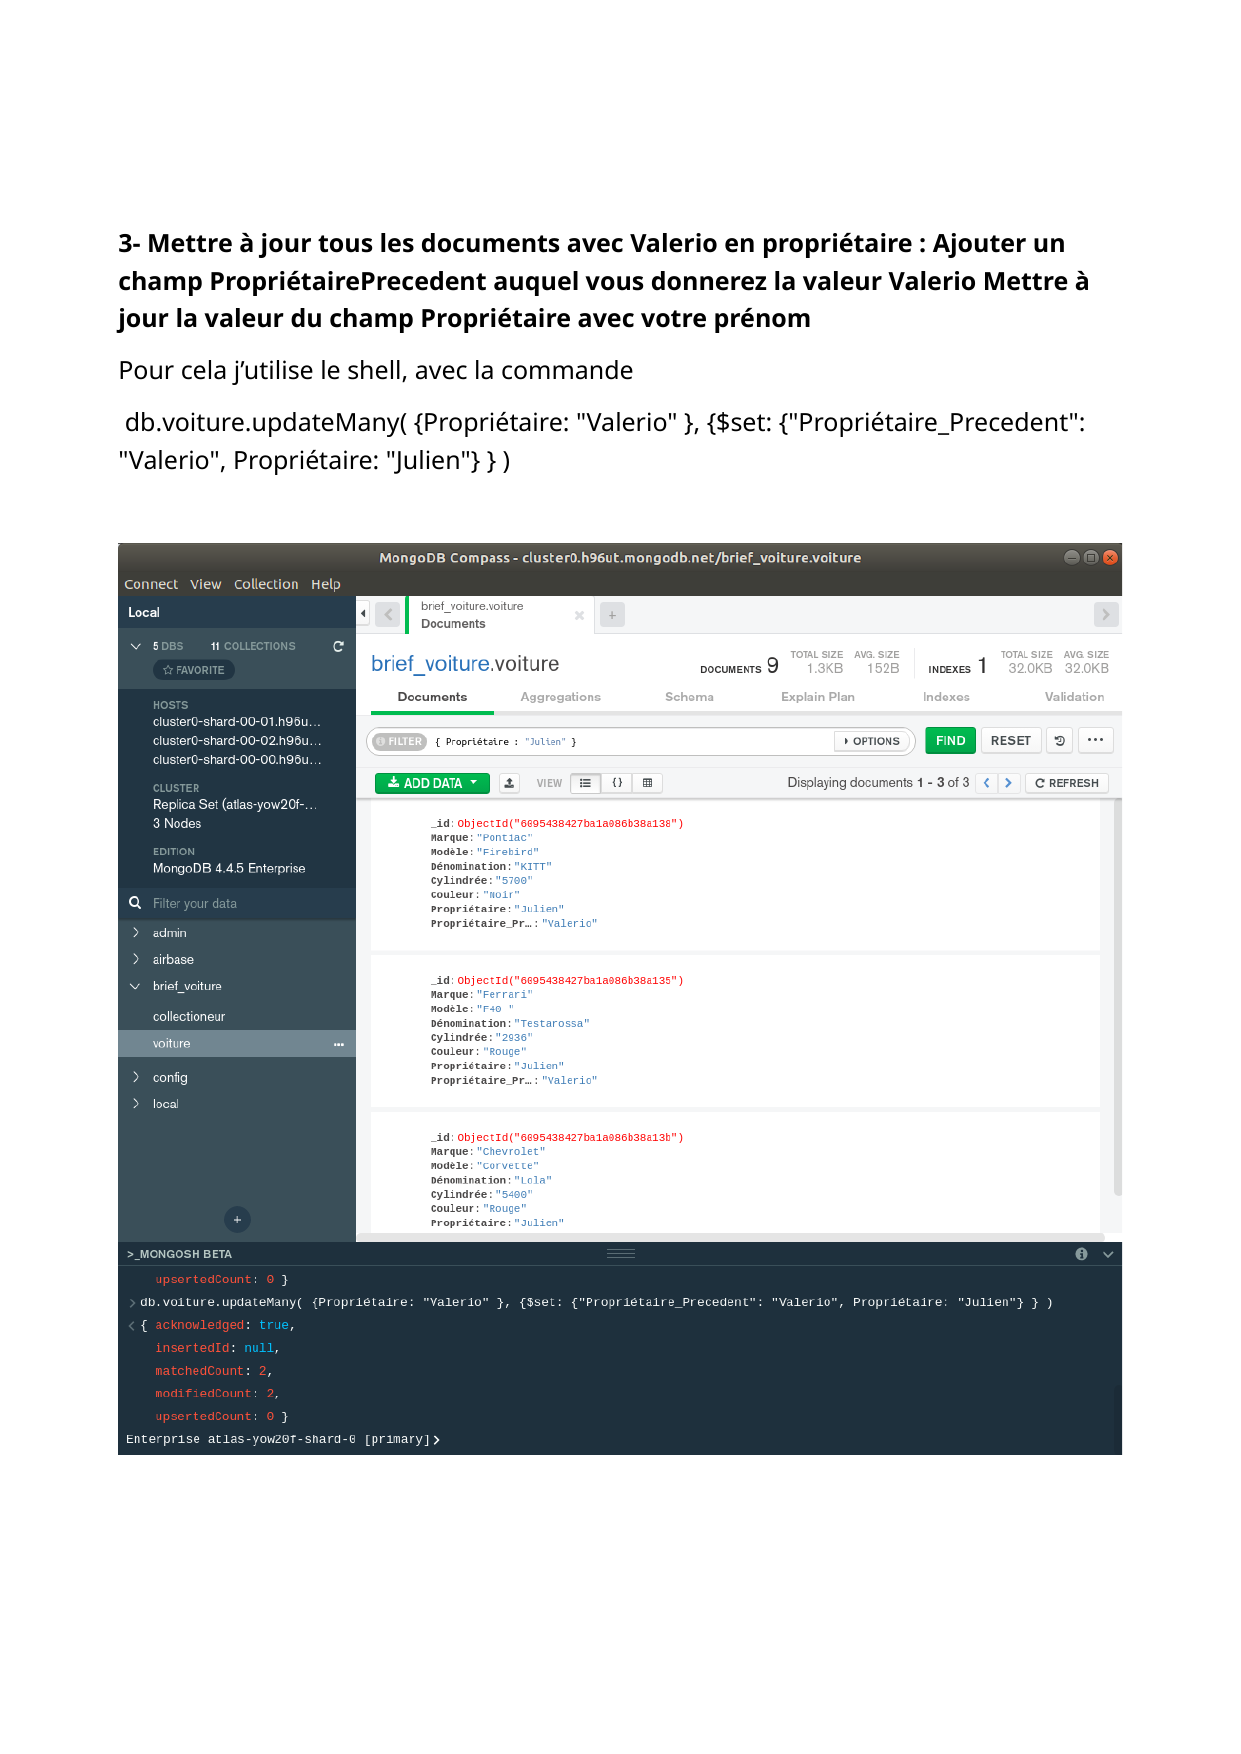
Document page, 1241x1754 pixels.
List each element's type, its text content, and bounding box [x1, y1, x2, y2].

text Pour cela j’utilise le shell, avec la commande [118, 349, 1122, 387]
text 3- Mettre à jour tous les documents avec Valerio en propriétaire : Ajouter un champ PropriétairePrecedent auquel vous donnerez la valeur Valerio Mettre à jour la valeur du champ Propriétaire avec votre prénom [118, 222, 1122, 335]
picture [118, 543, 1123, 1455]
text db.voiture.updateMany( {Propriétaire: "Valerio" }, {$set: {"Propriétaire_Precedent": "Valerio", Propriétaire: "Julien"} } ) [118, 401, 1122, 476]
